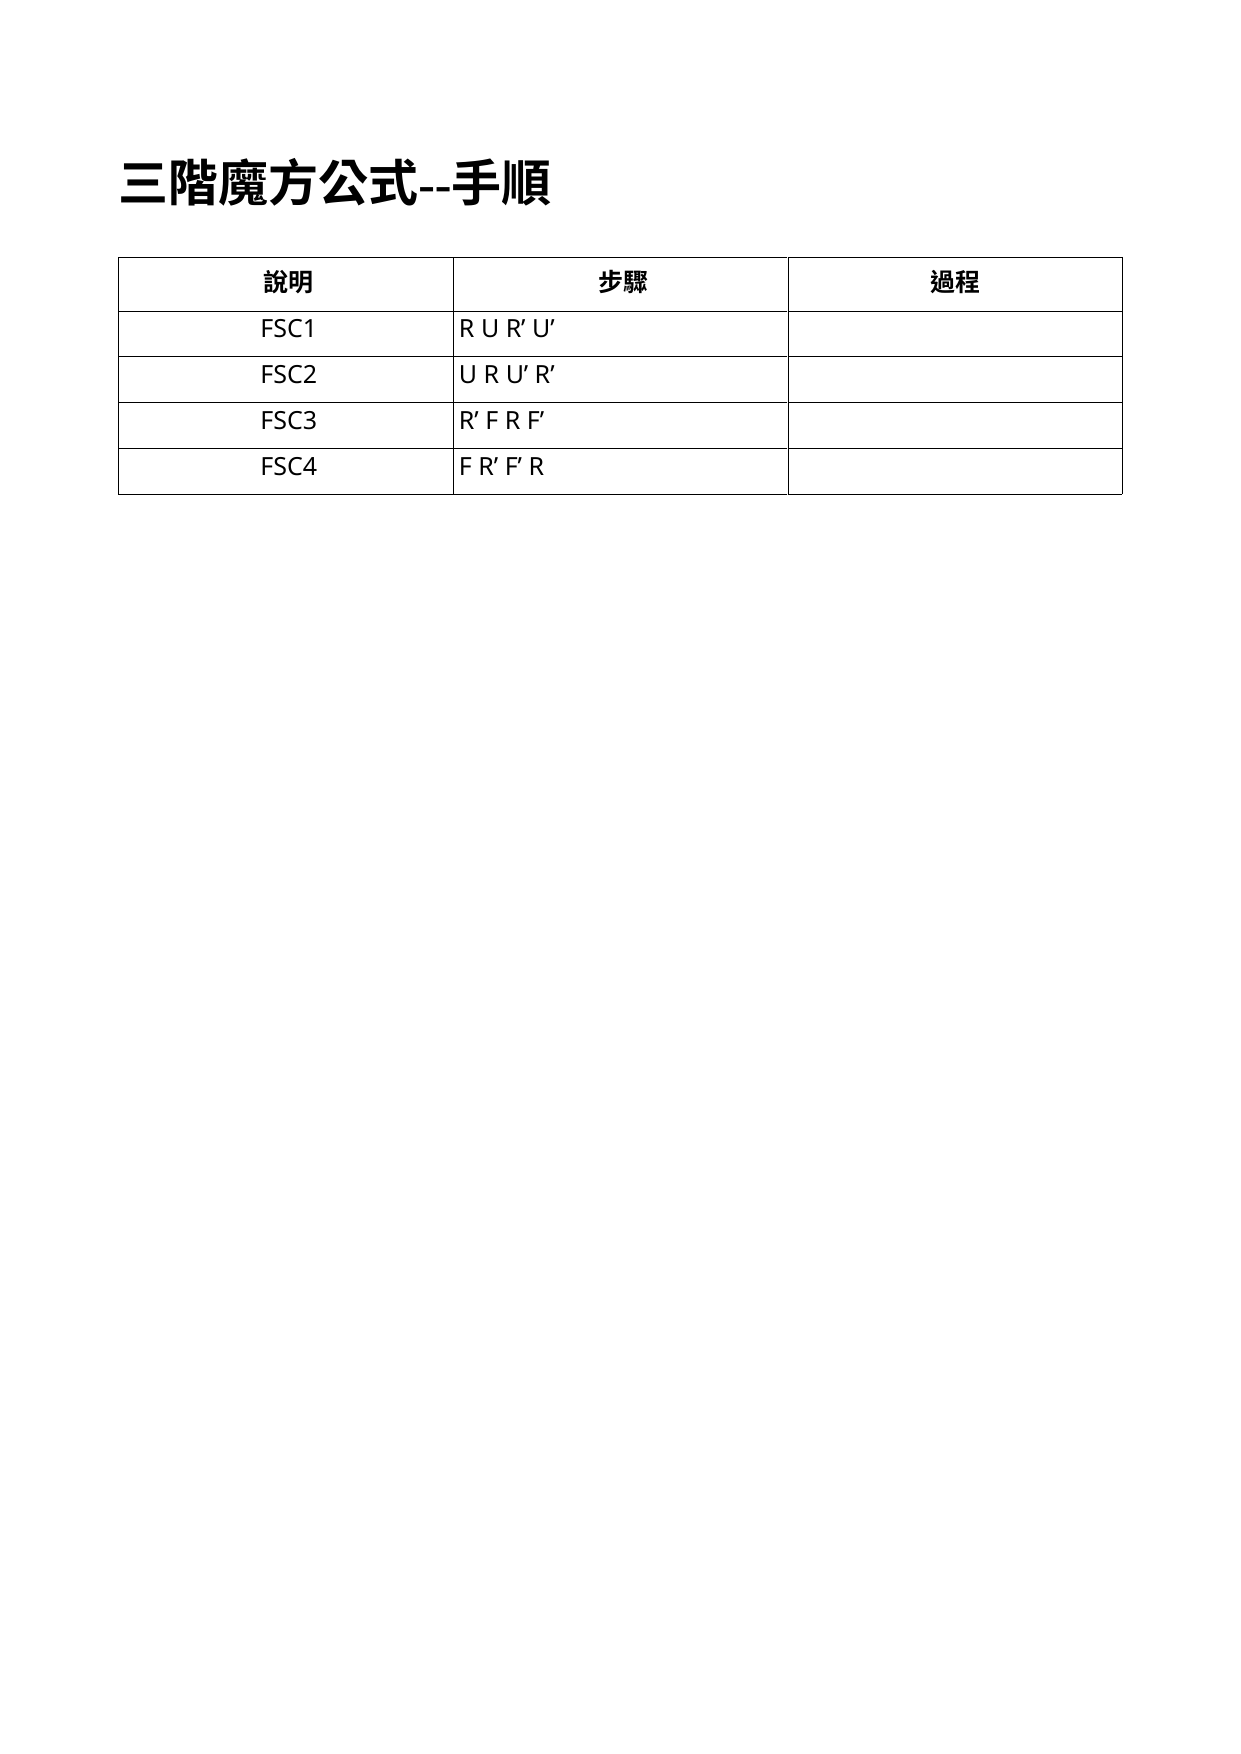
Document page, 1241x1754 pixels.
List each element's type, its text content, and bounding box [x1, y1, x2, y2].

table_cell FSC3 [119, 403, 453, 448]
table_header 步驟 [454, 258, 787, 311]
table_cell FSC1 [119, 312, 453, 356]
table_cell F R’ F’ R [454, 449, 787, 494]
table_cell U R U’ R’ [454, 357, 787, 402]
table_cell R’ F R F’ [454, 403, 787, 448]
table_cell [789, 449, 1122, 494]
table_header 過程 [789, 258, 1122, 311]
table_cell [789, 357, 1122, 402]
subtitle 三階魔方公式--手順 [118, 143, 1122, 216]
table_cell [789, 312, 1122, 356]
table_cell R U R’ U’ [454, 312, 787, 356]
table_cell [789, 403, 1122, 448]
table_cell FSC2 [119, 357, 453, 402]
table_cell FSC4 [119, 449, 453, 494]
table_header 說明 [119, 258, 453, 311]
